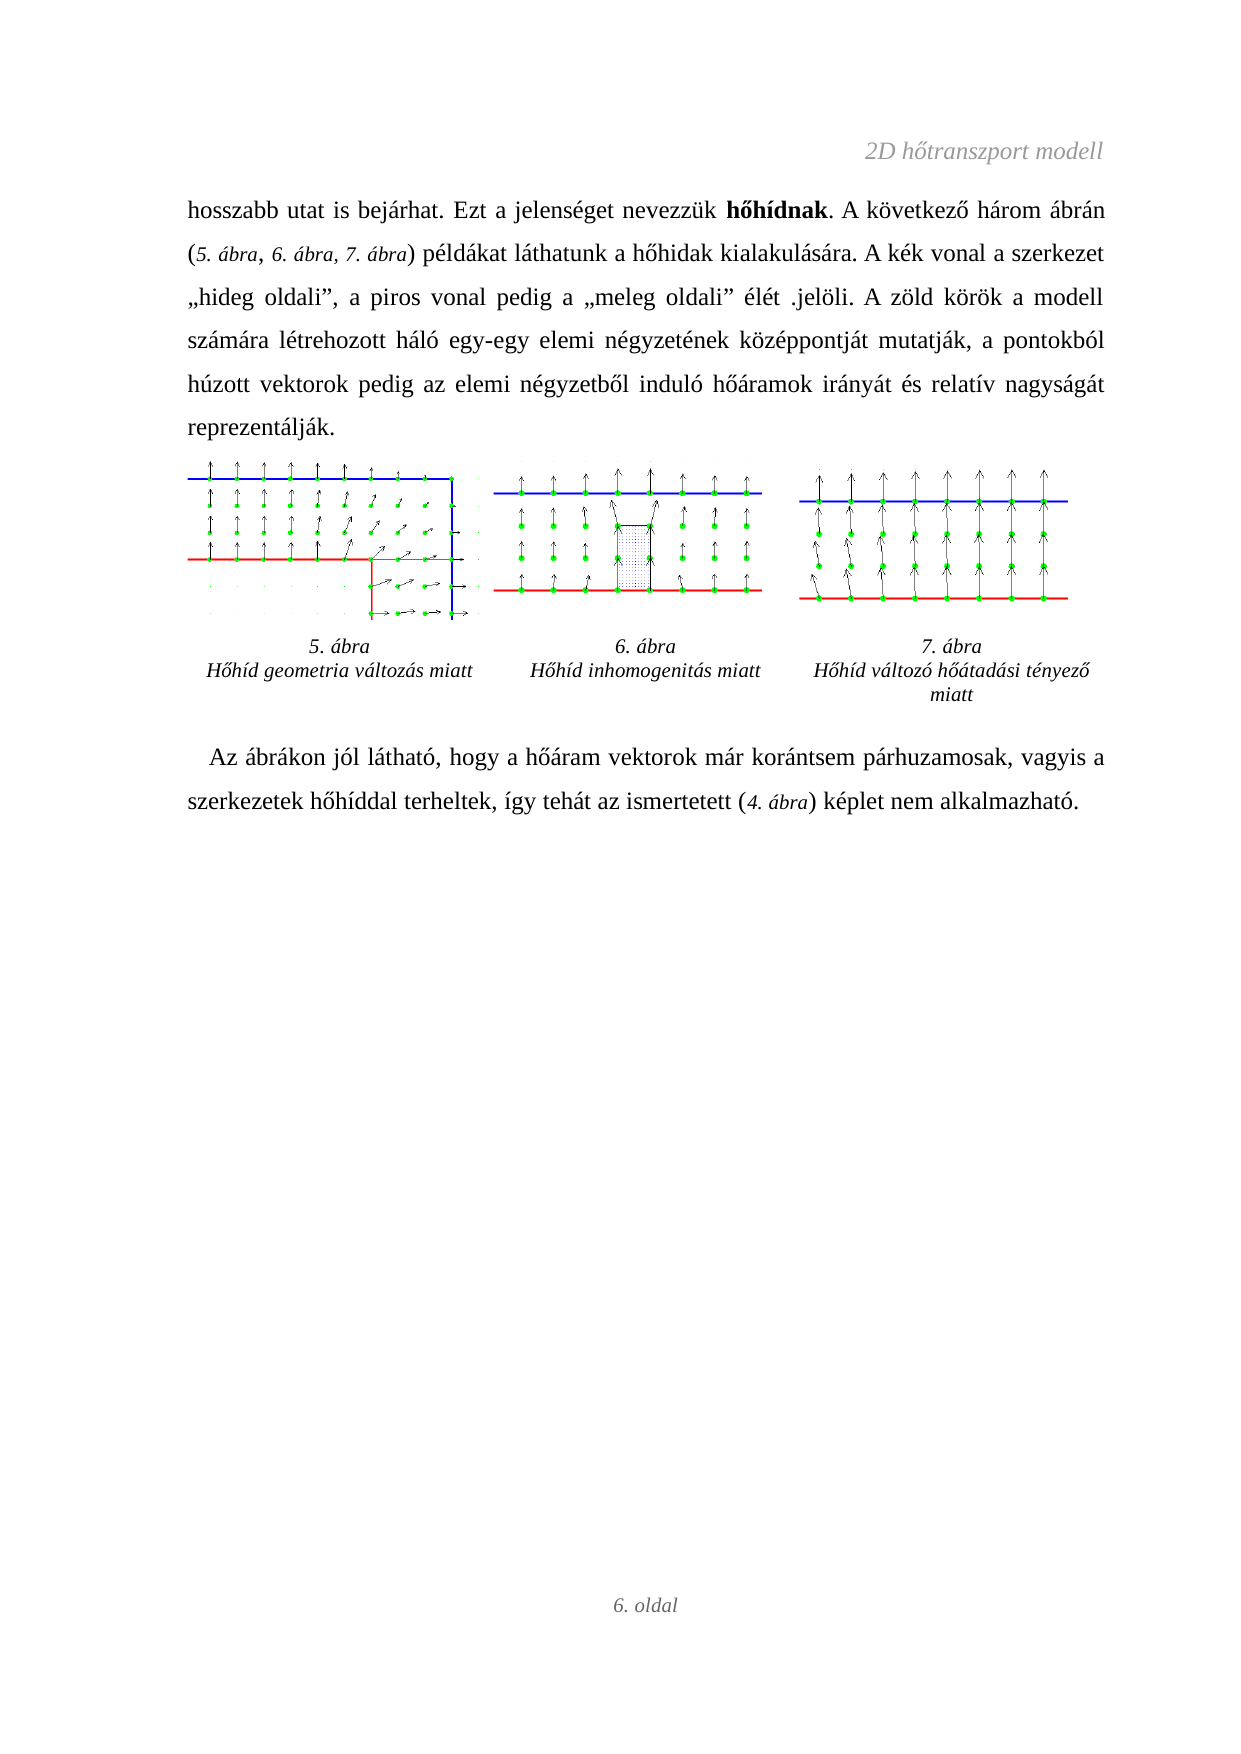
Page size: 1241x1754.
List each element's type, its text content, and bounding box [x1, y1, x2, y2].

text Hőhíd geometria változás miatt [187, 658, 493, 682]
text Az ábrákon jól látható, hogy a hőáram vektorok már korántsem párhuzamosak, vagyis a szerkezetek hőhíddal terheltek, így tehát az ismertetett (4. ábra) képlet nem alkalmazható. [187, 742, 1106, 814]
text 7. ábra [799, 634, 1106, 658]
picture [493, 455, 762, 620]
text Hőhíd változó hőátadási tényező miatt [799, 658, 1106, 706]
picture [799, 455, 1068, 620]
text hosszabb utat is bejárhat. Ezt a jelenséget nevezzük hőhídnak. A következő három ábrán (5. ábra, 6. ábra, 7. ábra) példákat láthatunk a hőhidak kialakulására. A kék vonal a szerkezet „hideg oldali”, a piros vonal pedig a „meleg oldali” élét .jelöli. A zöld körök a modell számára létrehozott háló egy-egy elemi négyzetének középpontját mutatják, a pontokból húzott vektorok pedig az elemi négyzetből induló hőáramok irányát és relatív nagyságát reprezentálják. [187, 194, 1106, 441]
text 5. ábra [187, 634, 493, 658]
text Hőhíd inhomogenitás miatt [493, 658, 799, 682]
picture [187, 455, 488, 620]
text 6. ábra [493, 634, 799, 658]
